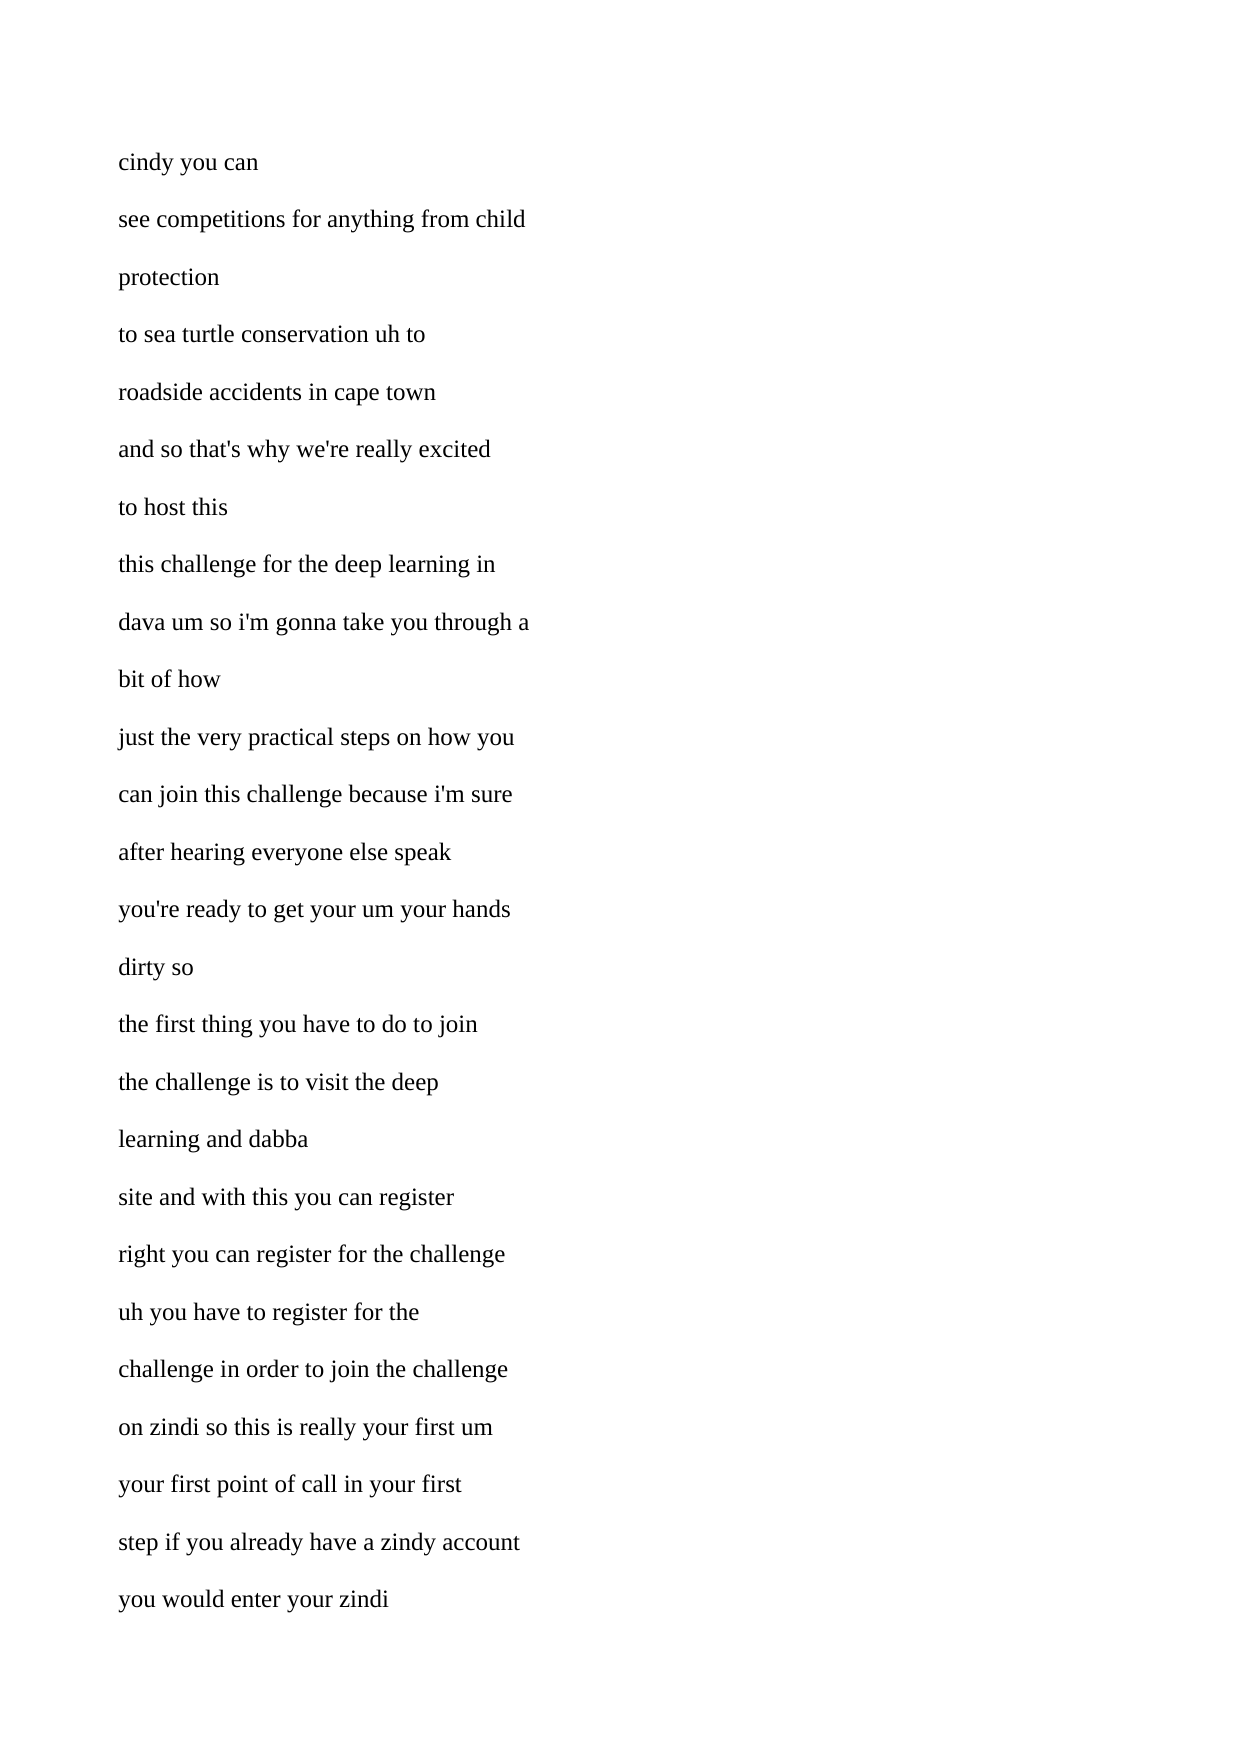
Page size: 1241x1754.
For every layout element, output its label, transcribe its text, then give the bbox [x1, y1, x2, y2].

text site and with this you can register [118, 1182, 1122, 1211]
text cindy you can [118, 147, 1122, 176]
text protection [118, 262, 1122, 291]
text step if you already have a zindy account [118, 1527, 1122, 1556]
text uh you have to register for the [118, 1297, 1122, 1326]
text and so that's why we're really excited [118, 434, 1122, 463]
text roadside accidents in cape town [118, 377, 1122, 406]
text challenge in order to join the challenge [118, 1354, 1122, 1383]
text on zindi so this is really your first um [118, 1412, 1122, 1441]
text just the very practical steps on how you [118, 722, 1122, 751]
text learning and dabba [118, 1124, 1122, 1153]
text the challenge is to visit the deep [118, 1067, 1122, 1096]
text bit of how [118, 664, 1122, 693]
text dirty so [118, 952, 1122, 981]
text your first point of call in your first [118, 1469, 1122, 1498]
text dava um so i'm gonna take you through a [118, 607, 1122, 636]
text to host this [118, 492, 1122, 521]
text this challenge for the deep learning in [118, 549, 1122, 578]
text can join this challenge because i'm sure [118, 779, 1122, 808]
text you're ready to get your um your hands [118, 894, 1122, 923]
text right you can register for the challenge [118, 1239, 1122, 1268]
text the first thing you have to do to join [118, 1009, 1122, 1038]
text you would enter your zindi [118, 1584, 1122, 1613]
text after hearing everyone else speak [118, 837, 1122, 866]
text see competitions for anything from child [118, 204, 1122, 233]
text to sea turtle conservation uh to [118, 319, 1122, 348]
